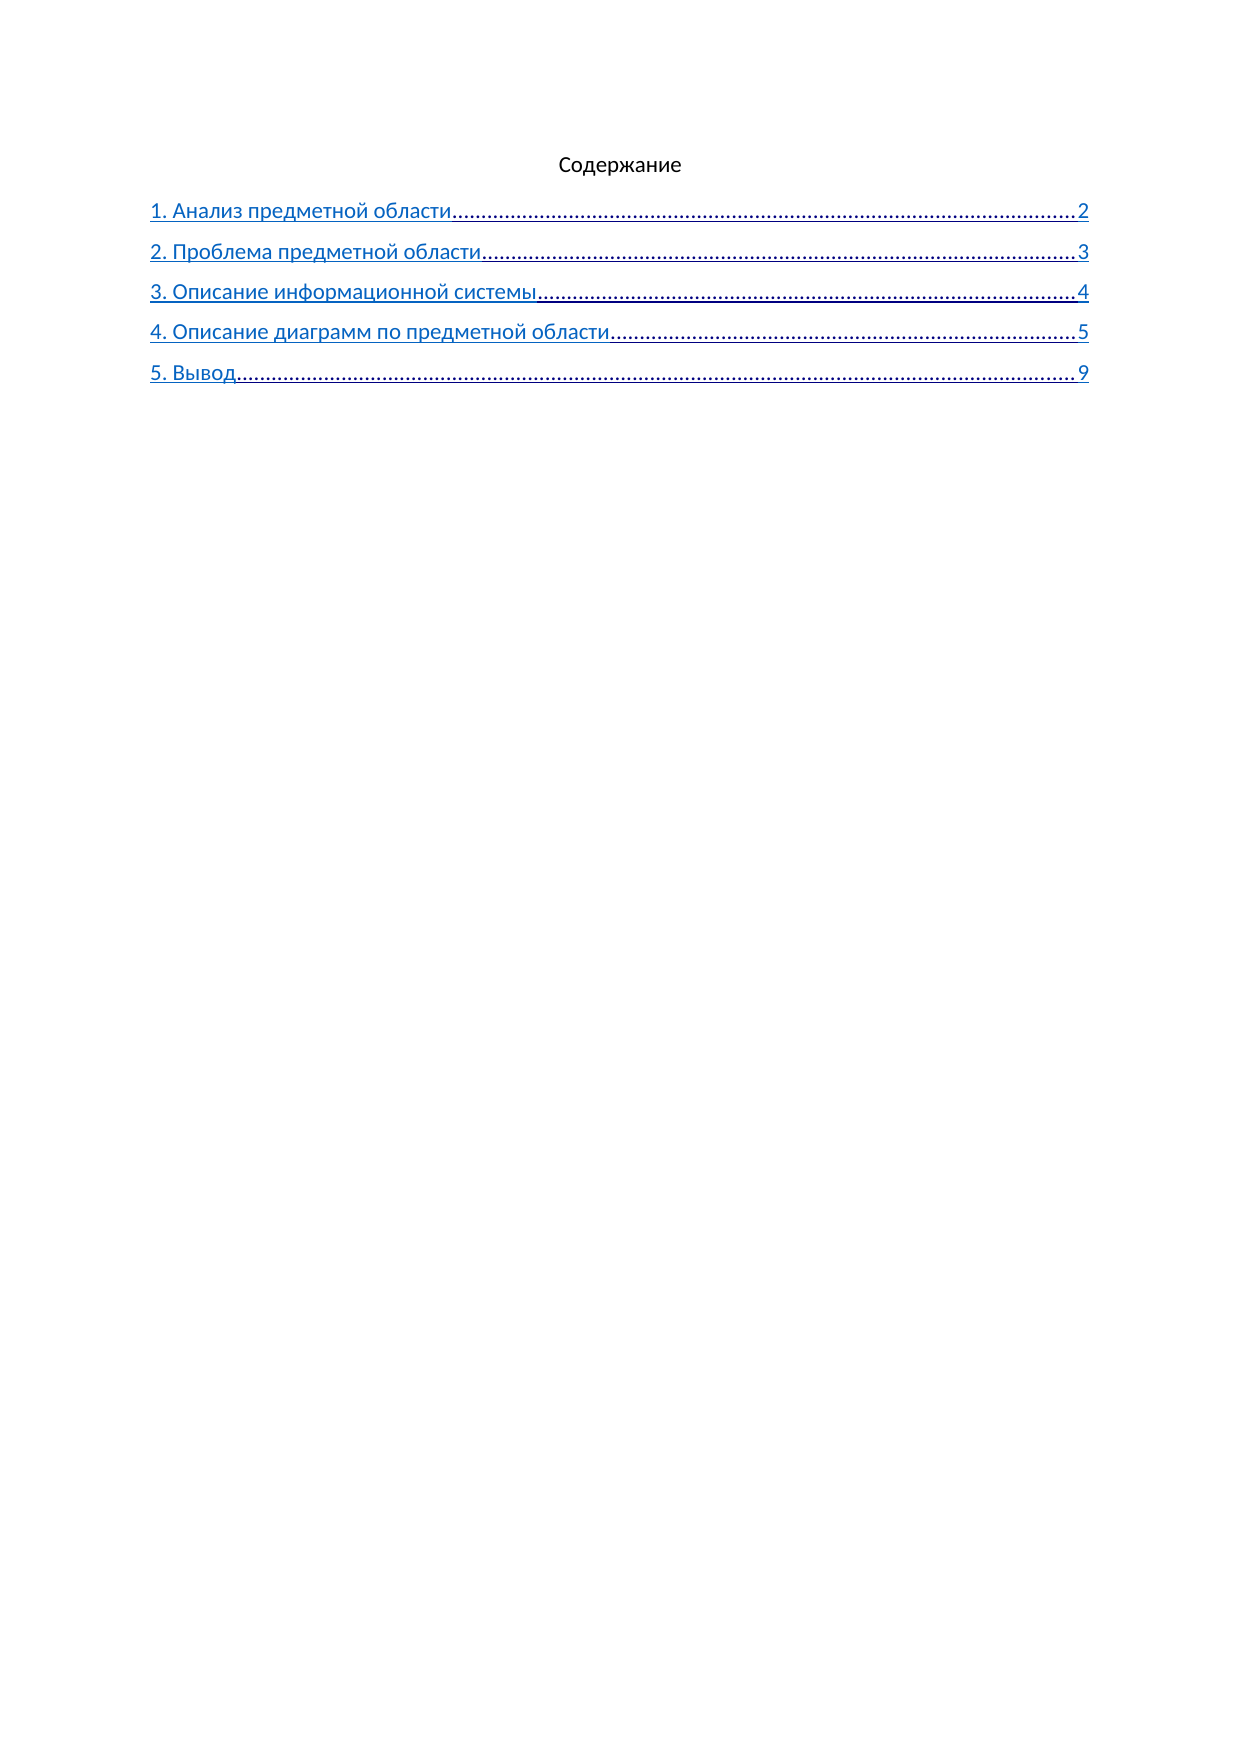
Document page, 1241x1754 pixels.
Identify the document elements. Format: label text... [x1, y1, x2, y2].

text Содержание [150, 150, 1090, 178]
text 4. Описание диаграмм по предметной области 5 [150, 317, 1090, 346]
text 1. Анализ предметной области 2 [150, 197, 1090, 224]
text 5. Вывод 9 [150, 358, 1090, 386]
text 3. Описание информационной системы 4 [150, 277, 1090, 305]
text 2. Проблема предметной области 3 [150, 237, 1090, 265]
